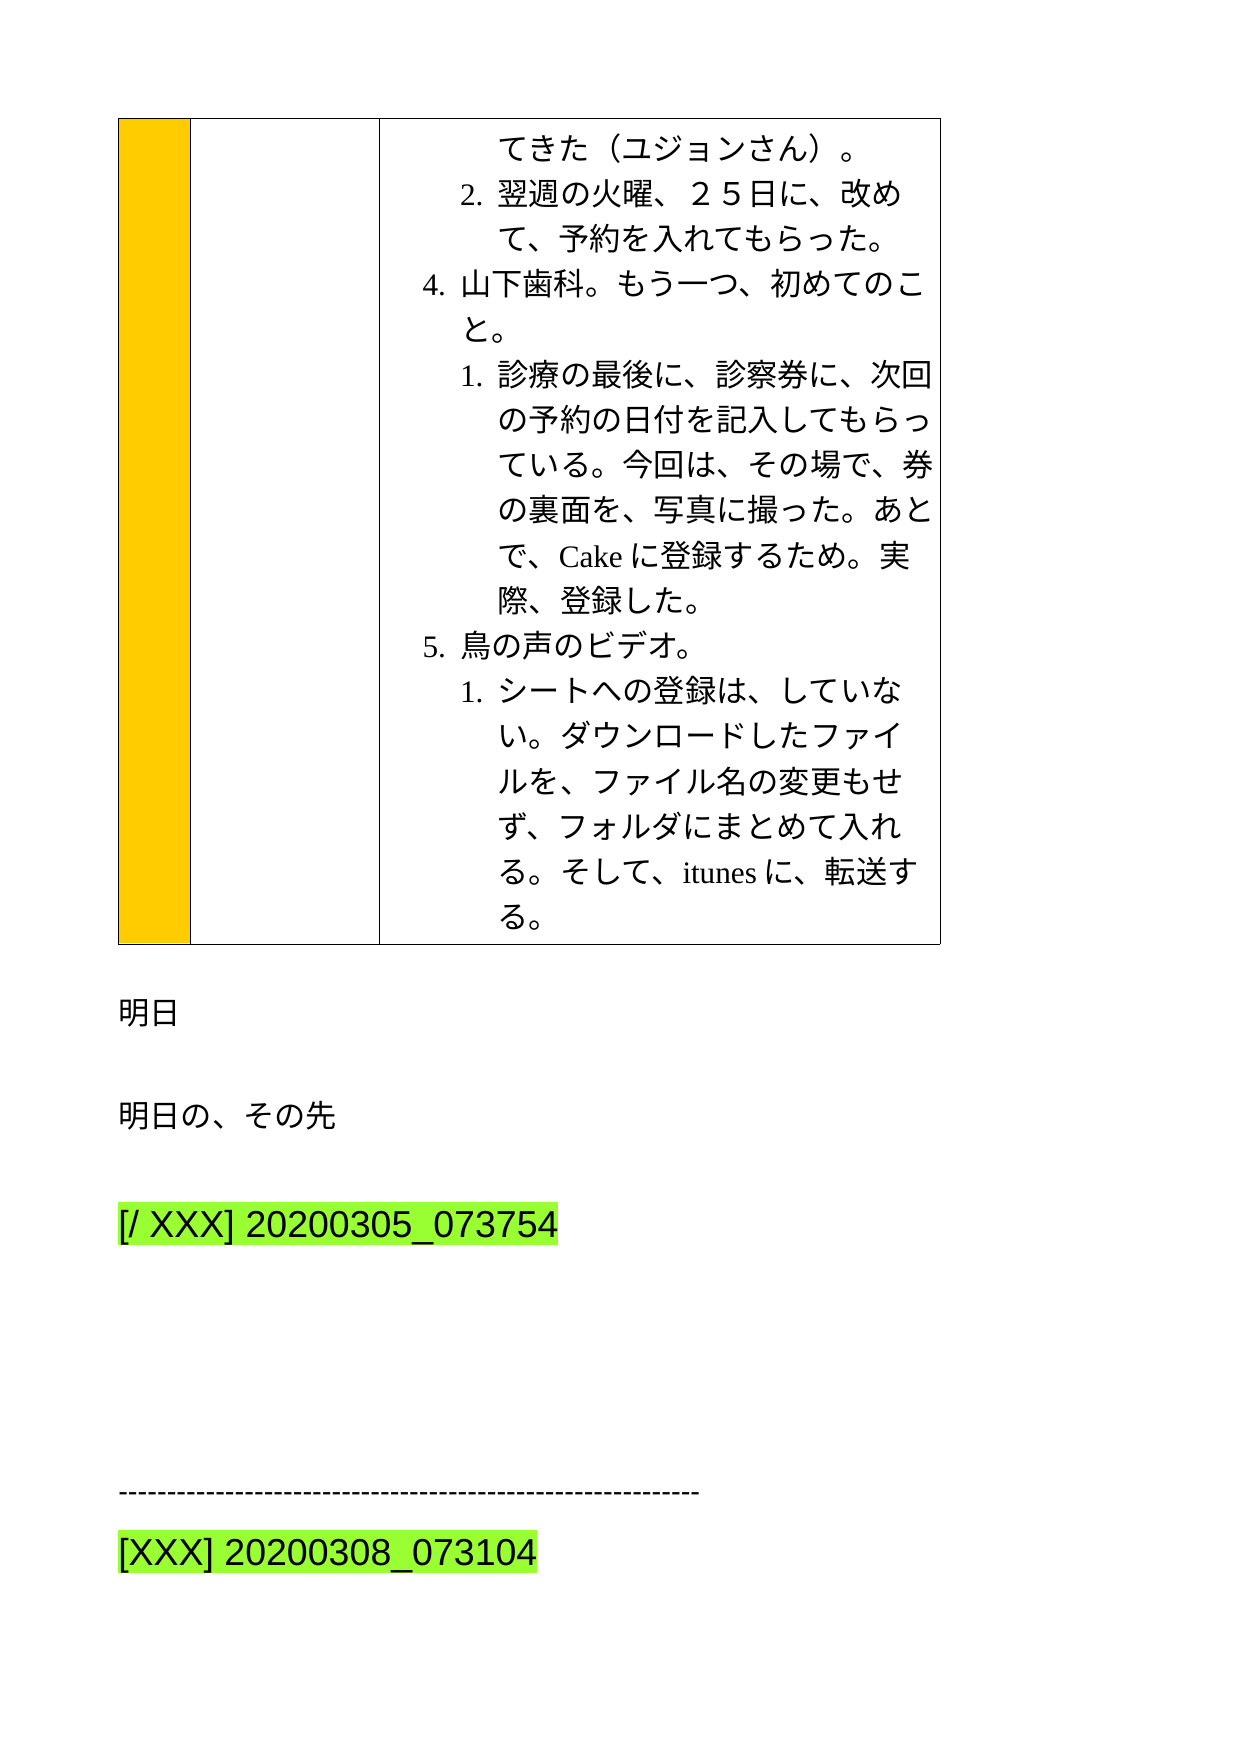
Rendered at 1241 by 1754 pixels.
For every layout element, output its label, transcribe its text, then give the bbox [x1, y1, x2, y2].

table_cell 洗面のとき。 朝。お湯のボタンを押す。お湯を出す。手、そして顔を洗う。次に、口のゆすぎに移るのだが、その前に、一旦、振り向いて、お湯のボタンを押す。ガスの燃焼を、このようにいして、止める。操作盤の、温度を示す表示が、消える。 それから、口のゆすぎに移る。 このようにして、お湯のボタンを切り忘れることを、予防する。 このやり方は、前から始めている。２月の頭ぐらいからか。１ヶ月は、やっているか。 飲み物作り。紅茶。 以前は、やかんを使っていた。一度に、ペットボトル、２本。 １ヶ月ぐらい前からか、両手鍋を使っている。そうめんを茹でたりするのに使っているもの。 この鍋を使うと、一度に、ペット３本分ぐらいを、作れる。 山下歯科 前回の診療。予約を忘れていた。元々は、２月２０日、木曜。河合さんから電話がかかってきた（ユジョンさん）。 翌週の火曜、２５日に、改めて、予約を入れてもらった。 山下歯科。もう一つ、初めてのこと。 診療の最後に、診察券に、次回の予約の日付を記入してもらっている。今回は、その場で、券の裏面を、写真に撮った。あとで、Cakeに登録するため。実際、登録した。 鳥の声のビデオ。 シートへの登録は、していない。ダウンロードしたファイルを、ファイル名の変更もせず、フォルダにまとめて入れる。そして、itunesに、転送する。 [380, 119, 940, 943]
table_cell [119, 119, 190, 943]
table_cell [191, 119, 379, 943]
text 明日 [118, 995, 1122, 1031]
text 明日の、その先 [118, 1098, 1122, 1134]
text [/ XXX] 20200305_073754 [118, 1202, 1122, 1245]
text ------------------------------------------------------------ [118, 1474, 1122, 1508]
text [XXX] 20200308_073104 [118, 1530, 1122, 1573]
